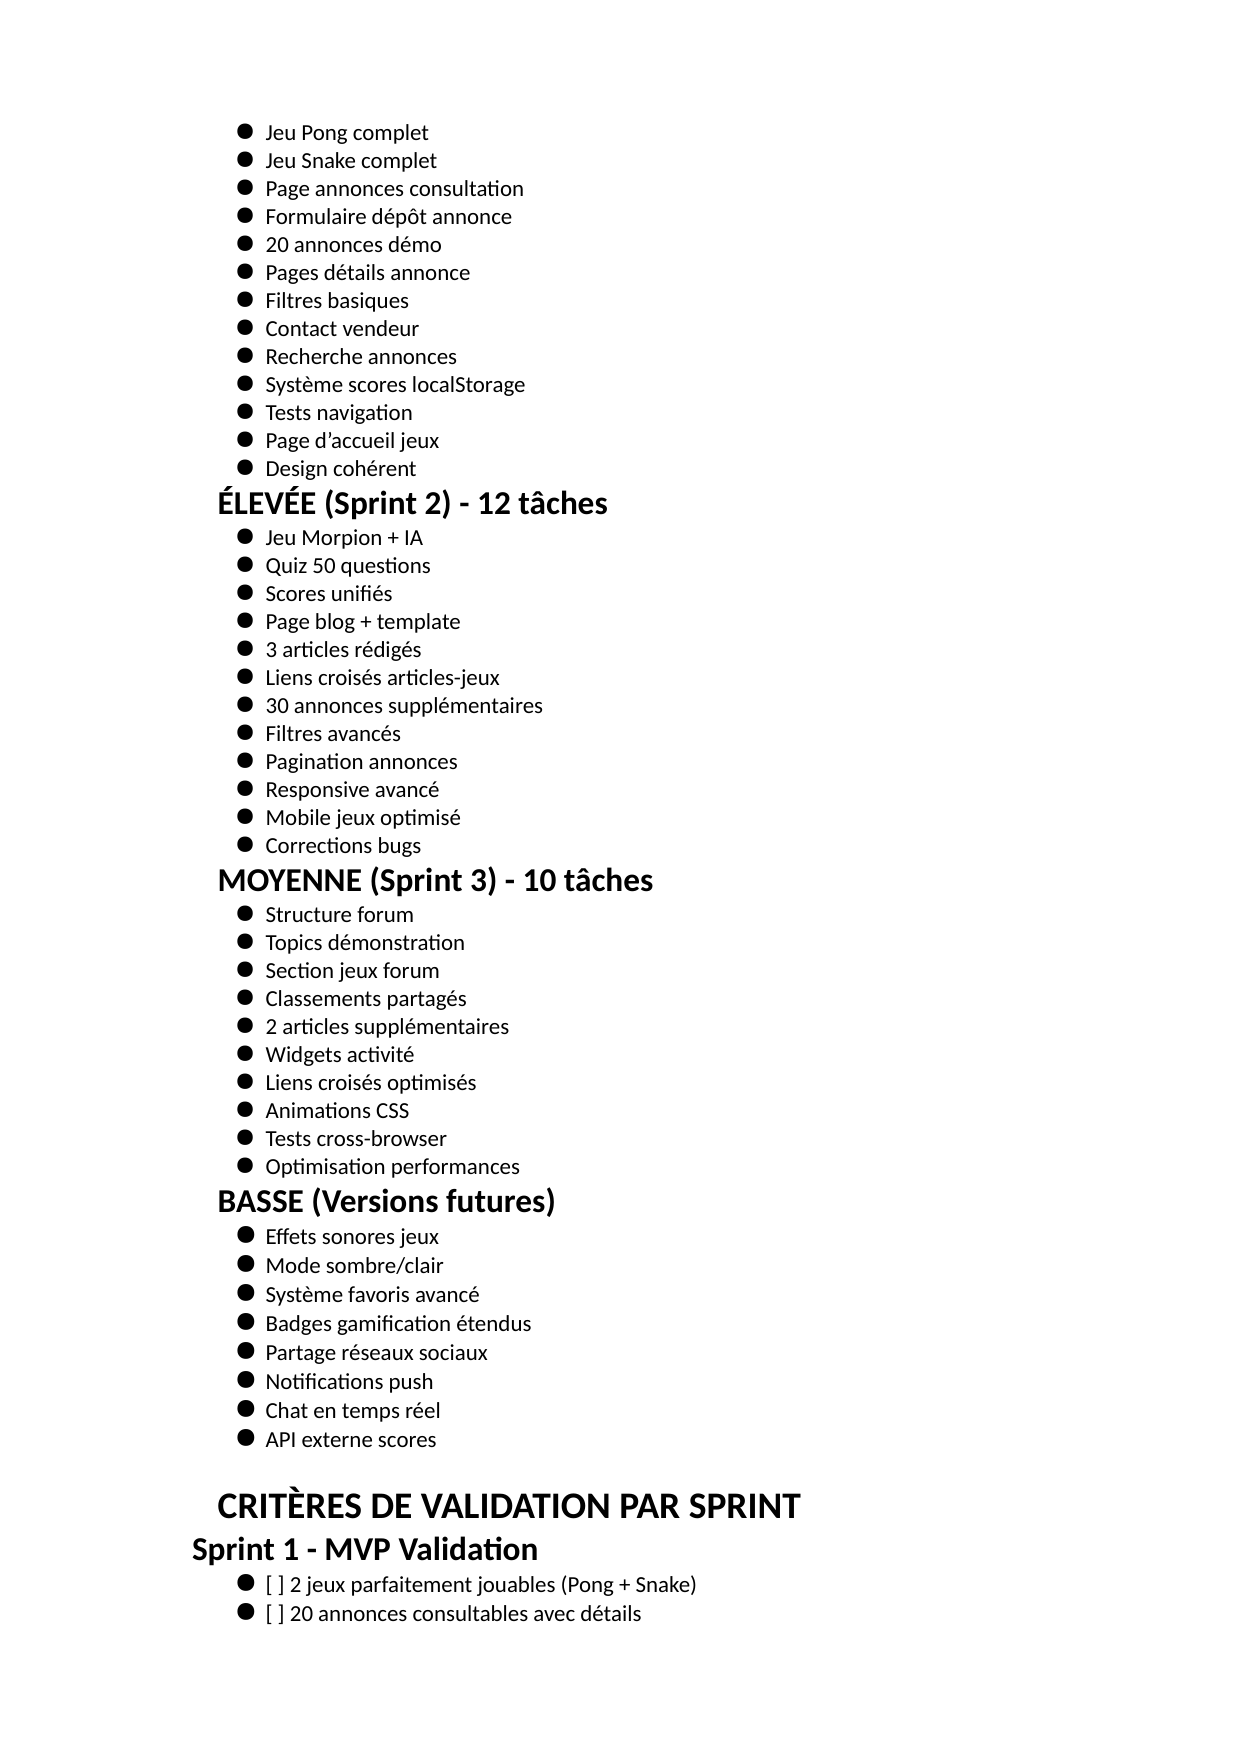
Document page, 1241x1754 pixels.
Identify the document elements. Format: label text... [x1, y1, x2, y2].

list Scores unifiés [236, 579, 1122, 607]
list Formulaire dépôt annonce [236, 202, 1122, 230]
list Système favoris avancé [236, 1279, 1122, 1308]
list Notifications push [236, 1366, 1122, 1395]
list Partage réseaux sociaux [236, 1337, 1122, 1366]
list Structure forum [236, 900, 1122, 928]
list Système scores localStorage [236, 370, 1122, 398]
list Quiz 50 questions [236, 551, 1122, 579]
list Topics démonstration [236, 928, 1122, 956]
list Classements partagés [236, 984, 1122, 1012]
list Mobile jeux optimisé [236, 803, 1122, 831]
list  MOYENNE (Sprint 3) - 10 tâches [162, 859, 1122, 900]
list Page blog + template [236, 607, 1122, 635]
list Widgets activité [236, 1040, 1122, 1068]
list Design cohérent [236, 454, 1122, 482]
list  BASSE (Versions futures) [162, 1180, 1122, 1221]
list Sprint 1 - MVP Validation [162, 1528, 1122, 1569]
list Tests cross-browser [236, 1124, 1122, 1152]
list Badges gamification étendus [236, 1308, 1122, 1337]
list Section jeux forum [236, 956, 1122, 984]
list 20 annonces démo [236, 230, 1122, 258]
list API externe scores [236, 1424, 1122, 1453]
list Jeu Snake complet [236, 146, 1122, 174]
list Liens croisés optimisés [236, 1068, 1122, 1096]
list 2 articles supplémentaires [236, 1012, 1122, 1040]
list Pages détails annonce [236, 258, 1122, 286]
list Liens croisés articles-jeux [236, 663, 1122, 691]
list 30 annonces supplémentaires [236, 691, 1122, 719]
list Jeu Pong complet [236, 118, 1122, 146]
list Recherche annonces [236, 342, 1122, 370]
list Filtres avancés [236, 719, 1122, 747]
list Effets sonores jeux [236, 1221, 1122, 1250]
list Responsive avancé [236, 775, 1122, 803]
list  CRITÈRES DE VALIDATION PAR SPRINT [162, 1482, 1122, 1528]
list Chat en temps réel [236, 1395, 1122, 1424]
list [ ] 20 annonces consultables avec détails [236, 1598, 1122, 1627]
list Mode sombre/clair [236, 1250, 1122, 1279]
list Page d’accueil jeux [236, 426, 1122, 454]
list  ÉLEVÉE (Sprint 2) - 12 tâches [162, 482, 1122, 523]
list Pagination annonces [236, 747, 1122, 775]
list Tests navigation [236, 398, 1122, 426]
list [ ] 2 jeux parfaitement jouables (Pong + Snake) [236, 1569, 1122, 1598]
list Corrections bugs [236, 831, 1122, 859]
list Contact vendeur [236, 314, 1122, 342]
list Optimisation performances [236, 1152, 1122, 1180]
list Page annonces consultation [236, 174, 1122, 202]
list Animations CSS [236, 1096, 1122, 1124]
list 3 articles rédigés [236, 635, 1122, 663]
list Filtres basiques [236, 286, 1122, 314]
list Jeu Morpion + IA [236, 523, 1122, 551]
